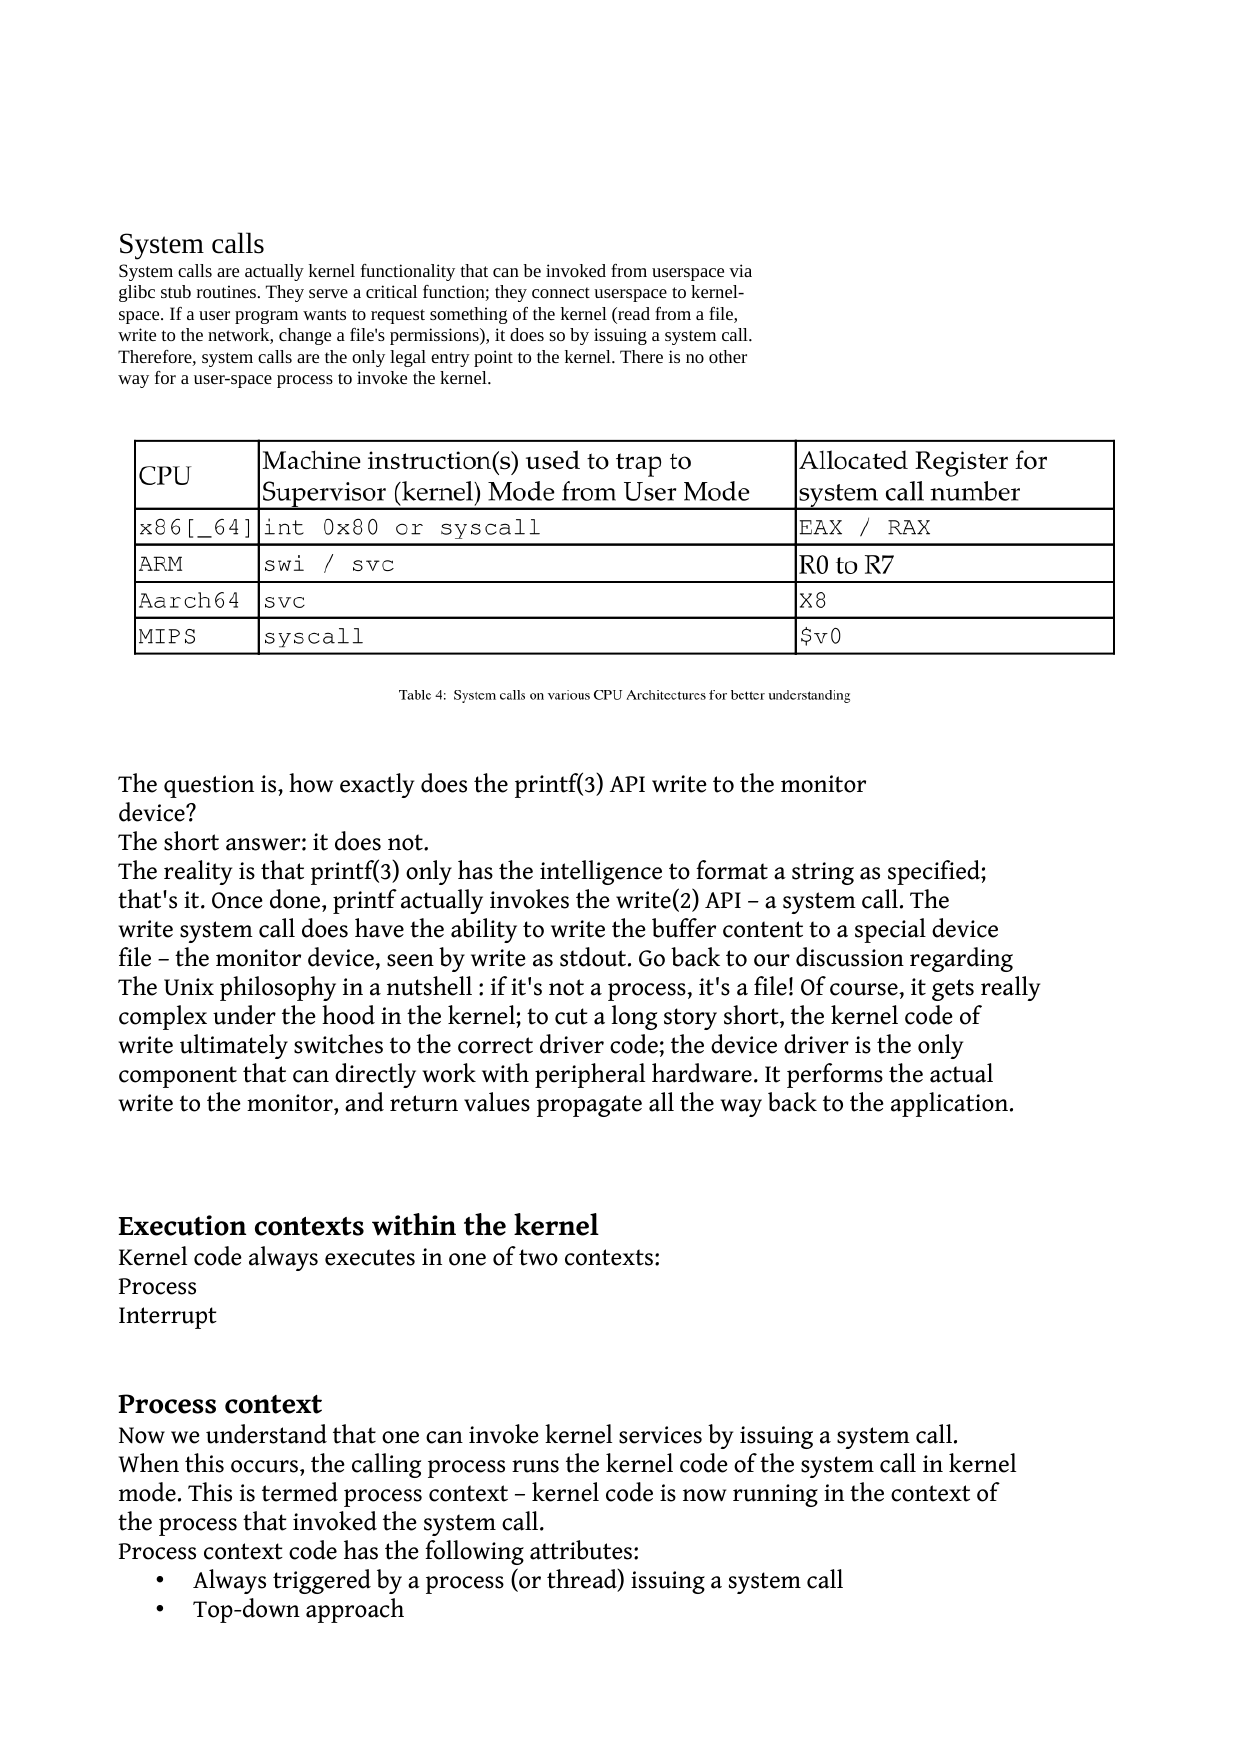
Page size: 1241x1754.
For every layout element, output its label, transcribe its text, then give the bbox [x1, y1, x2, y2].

text file – the monitor device, seen by write as stdout. Go back to our discussion regarding [118, 944, 1122, 973]
text Execution contexts within the kernel [118, 1210, 1122, 1243]
text way for a user-space process to invoke the kernel. [118, 367, 1122, 389]
text Interrupt [118, 1301, 1122, 1330]
text Process [118, 1272, 1122, 1301]
text Now we understand that one can invoke kernel services by issuing a system call. [118, 1422, 1122, 1451]
text The reality is that printf(3) only has the intelligence to format a string as specified; [118, 857, 1122, 886]
text write system call does have the ability to write the buffer content to a special device [118, 915, 1122, 944]
text that's it. Once done, printf actually invokes the write(2) API – a system call. The [118, 886, 1122, 915]
text Process context code has the following attributes: [118, 1538, 1122, 1567]
text the process that invoked the system call. [118, 1509, 1122, 1538]
text write ultimately switches to the correct driver code; the device driver is the only [118, 1031, 1122, 1060]
text The question is, how exactly does the printf(3) API write to the monitor [118, 771, 1122, 799]
text write to the network, change a file's permissions), it does so by issuing a system call. [118, 324, 1122, 346]
text The short answer: it does not. [118, 828, 1122, 857]
text System calls [118, 226, 1122, 259]
text The Unix philosophy in a nutshell : if it's not a process, it's a file! Of course, it gets really [118, 973, 1122, 1002]
text component that can directly work with peripheral hardware. It performs the actual [118, 1060, 1122, 1089]
picture [118, 432, 1123, 706]
list Top-down approach [156, 1596, 1122, 1625]
text When this occurs, the calling process runs the kernel code of the system call in kernel [118, 1451, 1122, 1480]
text space. If a user program wants to request something of the kernel (read from a file, [118, 303, 1122, 324]
text Kernel code always executes in one of two contexts: [118, 1243, 1122, 1272]
text mode. This is termed process context – kernel code is now running in the context of [118, 1480, 1122, 1509]
text System calls are actually kernel functionality that can be invoked from userspace via [118, 259, 1122, 281]
text glibc stub routines. They serve a critical function; they connect userspace to kernel- [118, 281, 1122, 303]
text device? [118, 799, 1122, 828]
list Always triggered by a process (or thread) issuing a system call [156, 1567, 1122, 1596]
text write to the monitor, and return values propagate all the way back to the application. [118, 1089, 1122, 1118]
text Process context [118, 1388, 1122, 1422]
text complex under the hood in the kernel; to cut a long story short, the kernel code of [118, 1002, 1122, 1031]
text Therefore, system calls are the only legal entry point to the kernel. There is no other [118, 346, 1122, 367]
